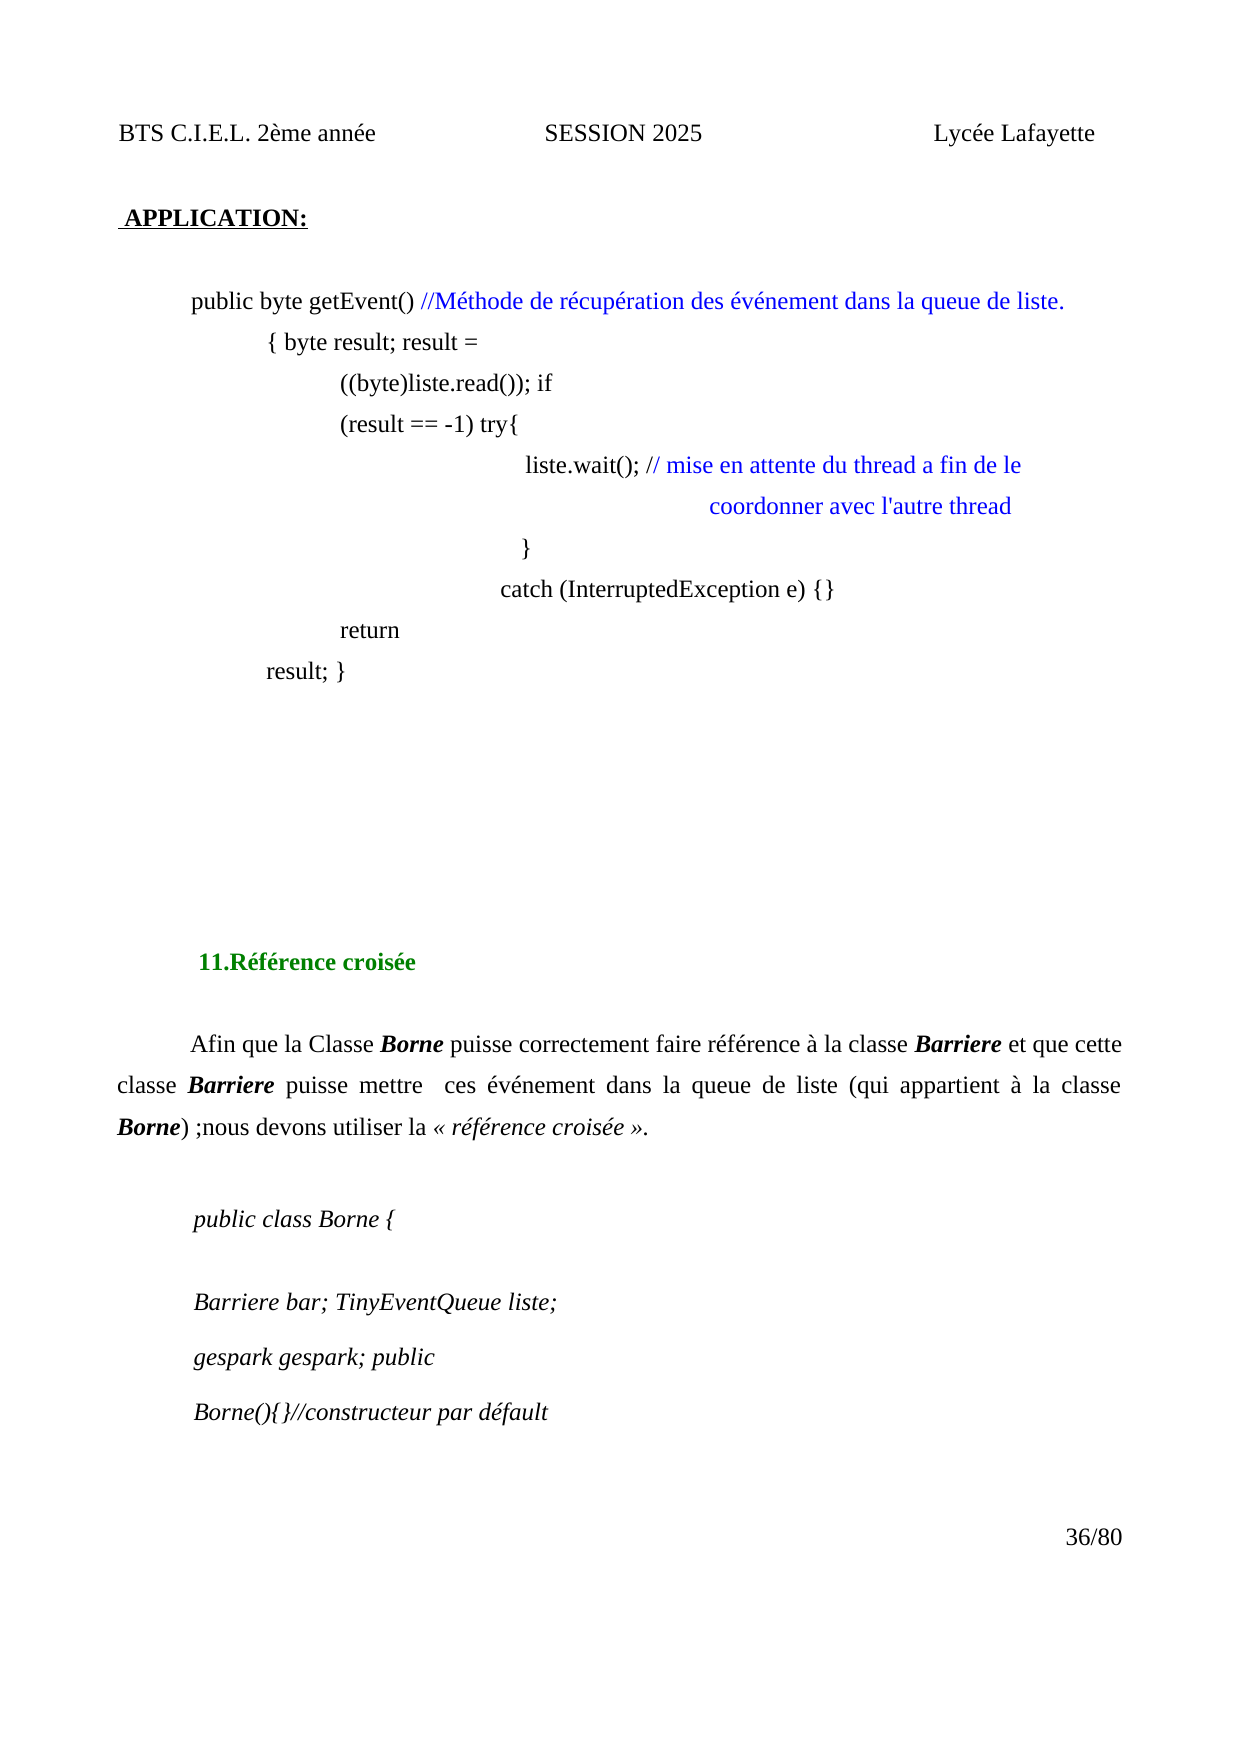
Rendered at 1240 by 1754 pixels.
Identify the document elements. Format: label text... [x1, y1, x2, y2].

subtitle 11.Référence croisée [192, 947, 1122, 976]
text public class Borne { [193, 1204, 1122, 1233]
text APPLICATION: [118, 203, 1122, 232]
text return result; } [266, 615, 480, 685]
text Barriere bar; TinyEventQueue liste; gespark gespark; public Borne(){}//constructeur par défault [193, 1287, 615, 1426]
text { byte result; result = ((byte)liste.read()); if (result == -1) try{ [266, 327, 612, 438]
text } [489, 533, 1121, 561]
text liste.wait(); // mise en attente du thread a fin de le coordonner avec l'autre thread [488, 450, 1122, 520]
text catch (InterruptedException e) {} [201, 574, 1122, 602]
text public byte getEvent() //Méthode de récupération des événement dans la queue de liste. [191, 286, 1122, 314]
text Afin que la Classe Borne puisse correctement faire référence à la classe Barriere et que cette classe Barriere puisse mettre ces événement dans la queue de liste (qui appartient à la classe Borne) ;nous devons utiliser la « référence croisée ». [117, 1029, 1122, 1140]
